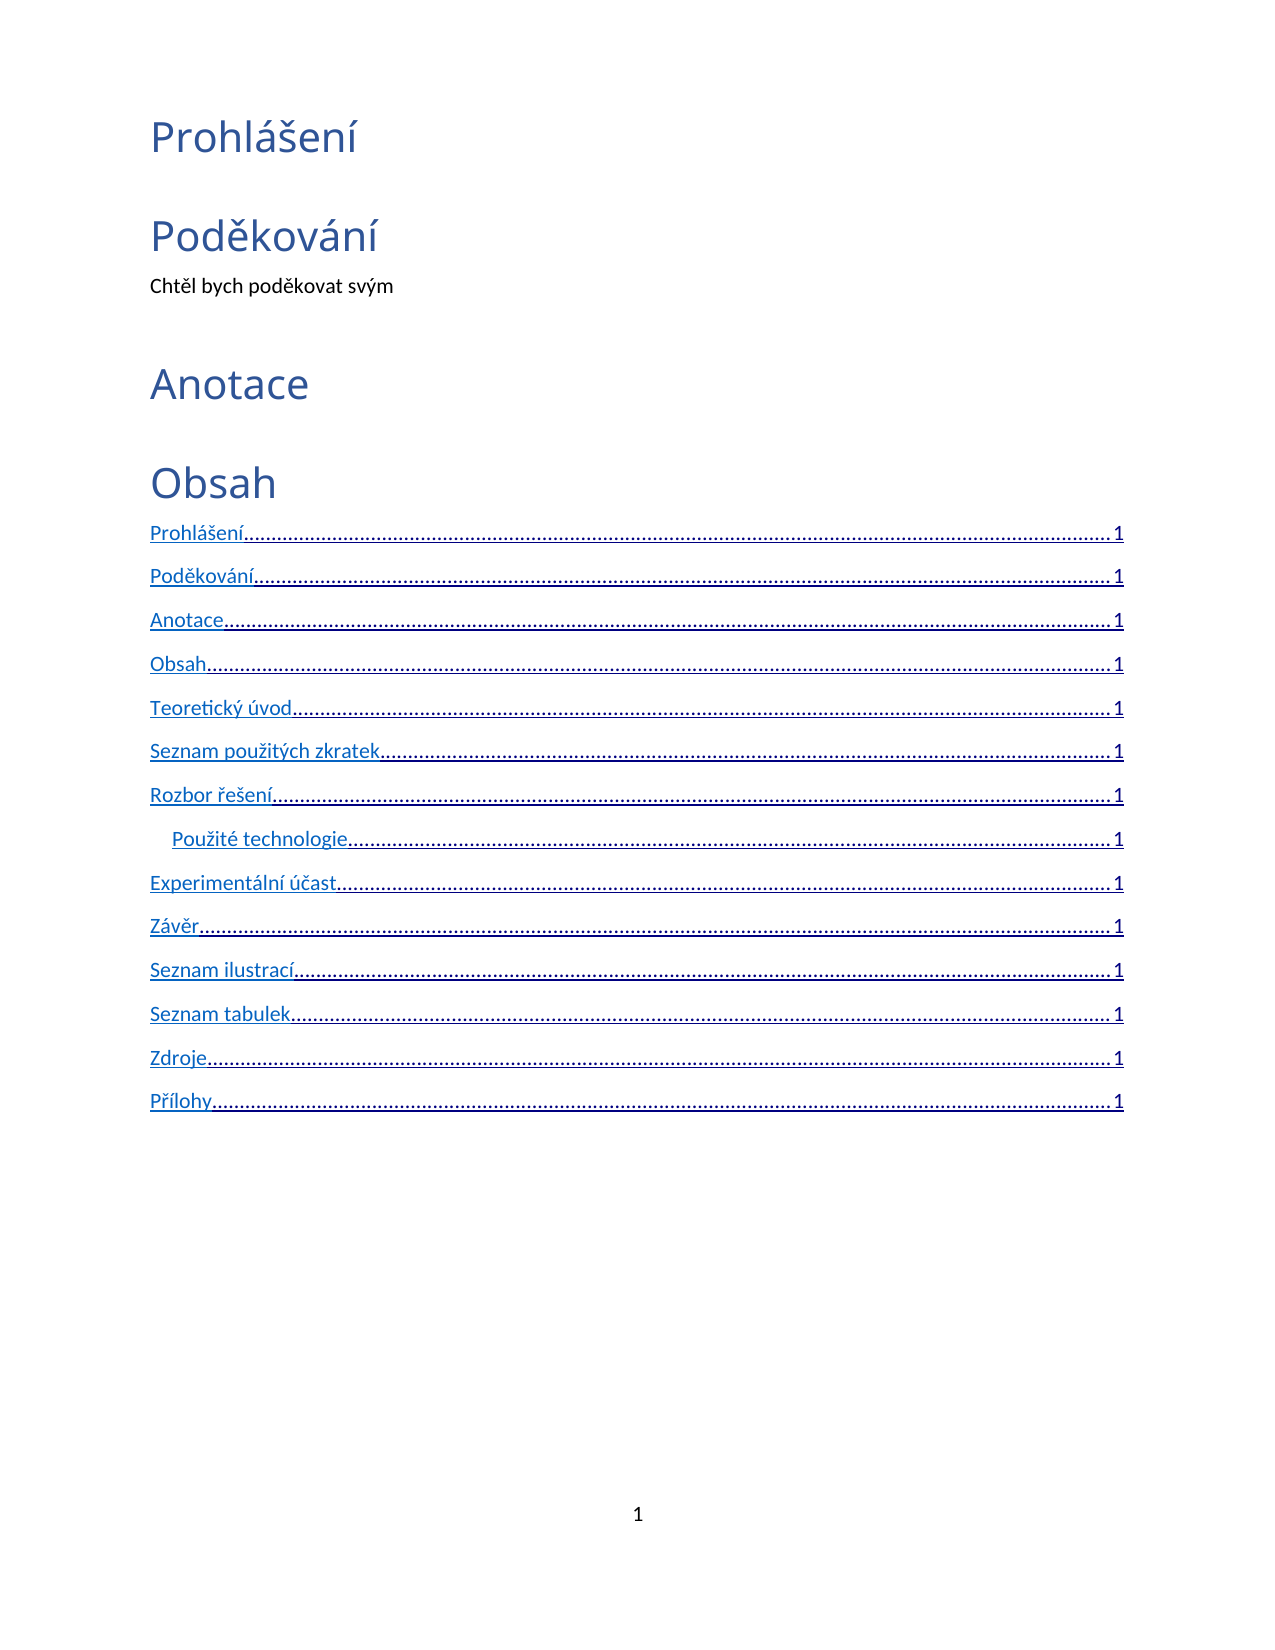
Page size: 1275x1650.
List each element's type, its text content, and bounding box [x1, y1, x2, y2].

text Seznam ilustrací 1 [150, 956, 1125, 983]
text Zdroje 1 [150, 1044, 1125, 1070]
text Rozbor řešení 1 [150, 781, 1125, 808]
text Seznam použitých zkratek 1 [150, 737, 1125, 764]
text Seznam tabulek 1 [150, 1000, 1125, 1027]
text Přílohy 1 [150, 1087, 1125, 1114]
text Závěr 1 [150, 912, 1125, 939]
text Anotace 1 [150, 606, 1125, 633]
text Experimentální účast 1 [150, 869, 1125, 895]
text Použité technologie 1 [172, 825, 1125, 852]
text Teoretický úvod 1 [150, 694, 1125, 720]
subtitle Anotace [150, 355, 1125, 412]
text Poděkování 1 [150, 562, 1125, 589]
text Prohlášení 1 [150, 519, 1125, 545]
text Chtěl bych poděkovat svým [150, 272, 1125, 298]
subtitle Prohlášení [150, 108, 1125, 165]
subtitle Poděkování [150, 207, 1125, 263]
text Obsah [150, 454, 1125, 510]
text Obsah 1 [150, 650, 1125, 677]
